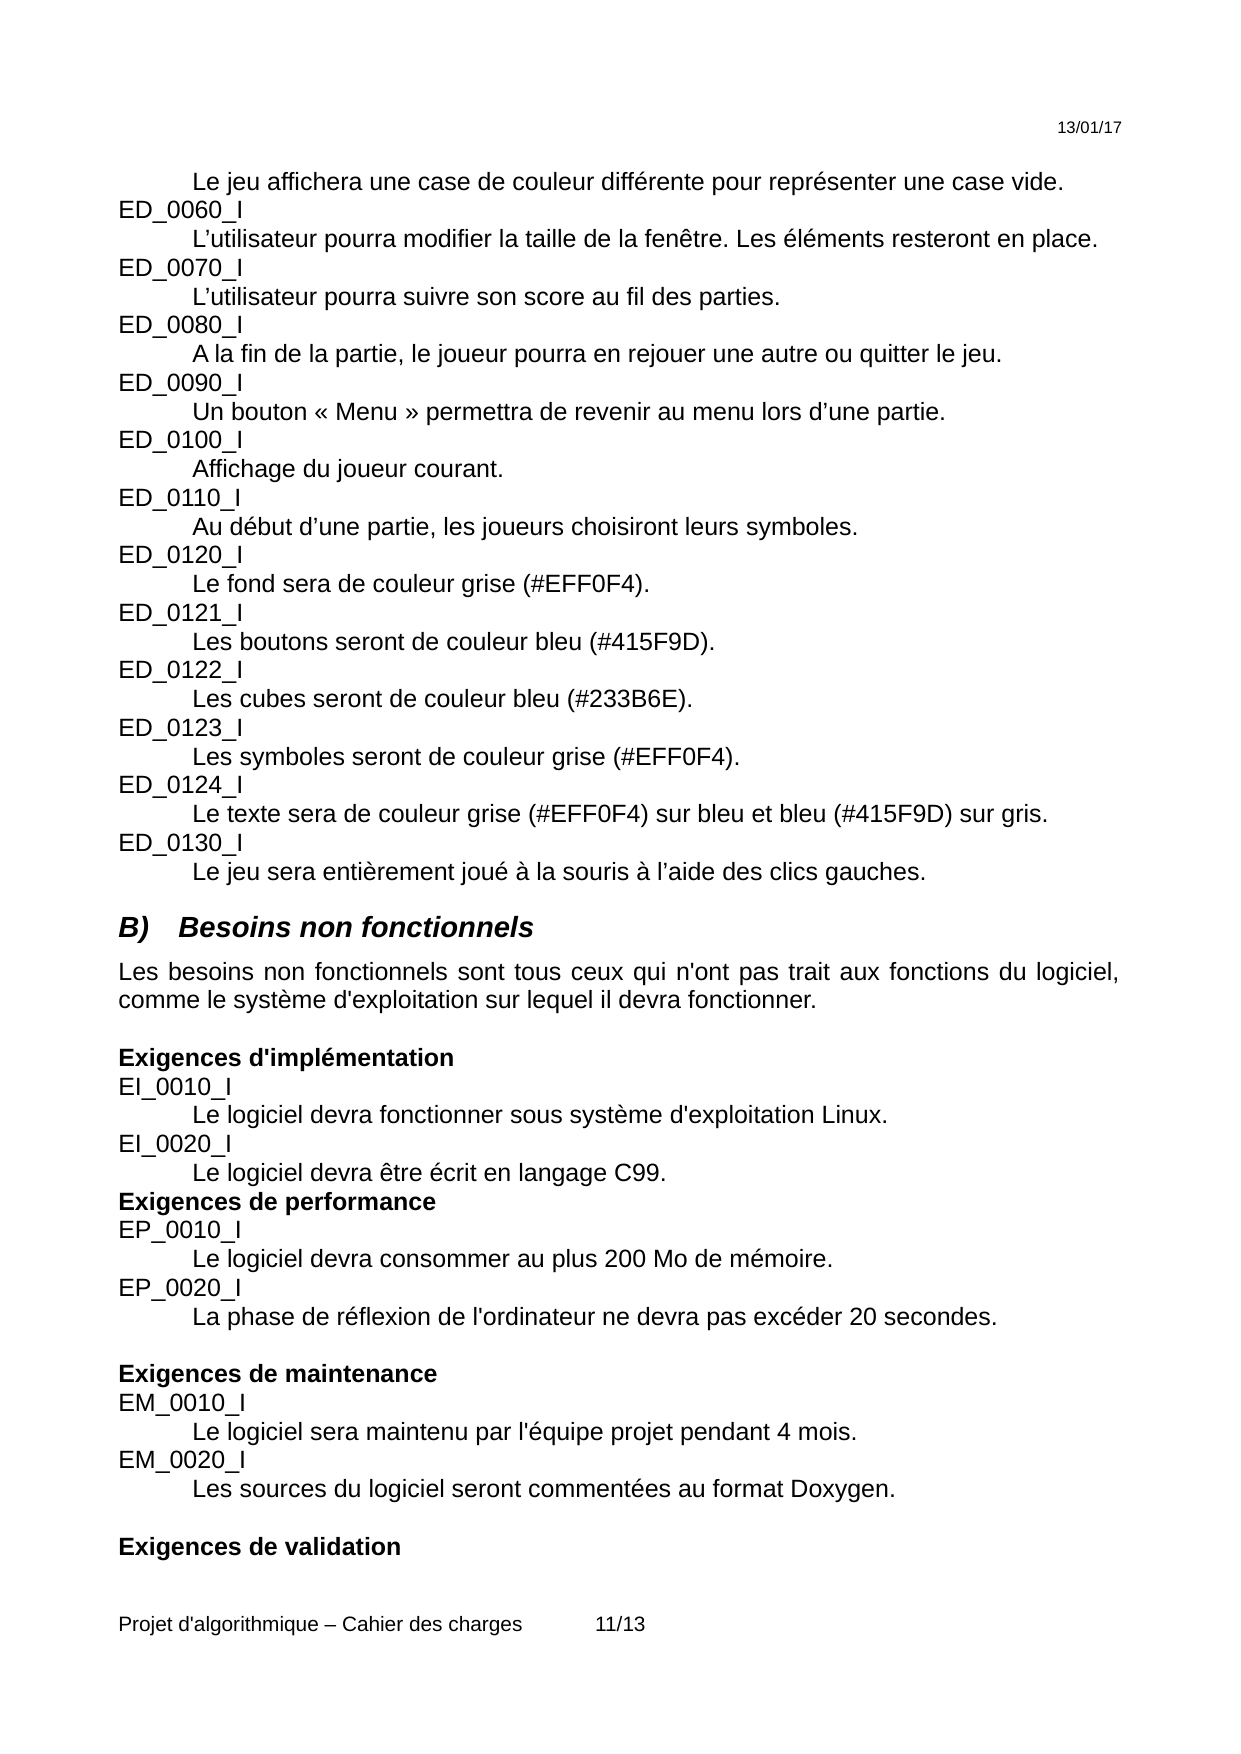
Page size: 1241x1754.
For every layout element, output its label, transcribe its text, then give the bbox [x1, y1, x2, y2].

text Le jeu affichera une case de couleur différente pour représenter une case vide. [118, 167, 1122, 196]
text ED_0100_I [118, 426, 1122, 454]
text ED_0080_I [118, 311, 1122, 339]
text La phase de réflexion de l'ordinateur ne devra pas excéder 20 secondes. [118, 1302, 1122, 1330]
text Le jeu sera entièrement joué à la souris à l’aide des clics gauches. [118, 857, 1122, 886]
text Au début d’une partie, les joueurs choisiront leurs symboles. [118, 512, 1122, 541]
text EP_0010_I [118, 1215, 1122, 1244]
text L’utilisateur pourra suivre son score au fil des parties. [118, 282, 1122, 311]
text ED_0124_I [118, 771, 1122, 799]
text EM_0010_I [118, 1388, 1122, 1417]
text ED_0123_I [118, 713, 1122, 742]
text Les symboles seront de couleur grise (#EFF0F4). [118, 742, 1122, 771]
text EP_0020_I [118, 1273, 1122, 1302]
text Affichage du joueur courant. [118, 454, 1122, 483]
text Exigences de validation [118, 1532, 1122, 1560]
text ED_0070_I [118, 253, 1122, 282]
text Le logiciel sera maintenu par l'équipe projet pendant 4 mois. [118, 1417, 1122, 1445]
text ED_0110_I [118, 483, 1122, 512]
text ED_0130_I [118, 828, 1122, 857]
text Le logiciel devra fonctionner sous système d'exploitation Linux. [118, 1100, 1122, 1129]
text A la fin de la partie, le joueur pourra en rejouer une autre ou quitter le jeu. [118, 339, 1122, 368]
text Les boutons seront de couleur bleu (#415F9D). [118, 627, 1122, 656]
text Exigences de maintenance [118, 1359, 1122, 1388]
text ED_0120_I [118, 541, 1122, 569]
text L’utilisateur pourra modifier la taille de la fenêtre. Les éléments resteront en place. [118, 224, 1122, 253]
text ED_0060_I [118, 196, 1122, 224]
text Exigences de performance [118, 1187, 1122, 1215]
text Le fond sera de couleur grise (#EFF0F4). [118, 569, 1122, 598]
text EI_0020_I [118, 1129, 1122, 1158]
subtitle Besoins non fonctionnels [118, 911, 1122, 944]
text Les sources du logiciel seront commentées au format Doxygen. [118, 1474, 1122, 1503]
text Les cubes seront de couleur bleu (#233B6E). [118, 684, 1122, 713]
text ED_0122_I [118, 656, 1122, 684]
text Le logiciel devra consommer au plus 200 Mo de mémoire. [118, 1244, 1122, 1273]
text EM_0020_I [118, 1445, 1122, 1474]
text Exigences d'implémentation [118, 1043, 1122, 1072]
text Un bouton « Menu » permettra de revenir au menu lors d’une partie. [118, 397, 1122, 426]
text Le logiciel devra être écrit en langage C99. [118, 1158, 1122, 1187]
text ED_0121_I [118, 598, 1122, 627]
text EI_0010_I [118, 1072, 1122, 1100]
text ED_0090_I [118, 368, 1122, 397]
text Les besoins non fonctionnels sont tous ceux qui n'ont pas trait aux fonctions du logiciel, comme le système d'exploitation sur lequel il devra fonctionner. [118, 957, 1122, 1014]
text Le texte sera de couleur grise (#EFF0F4) sur bleu et bleu (#415F9D) sur gris. [118, 799, 1122, 828]
